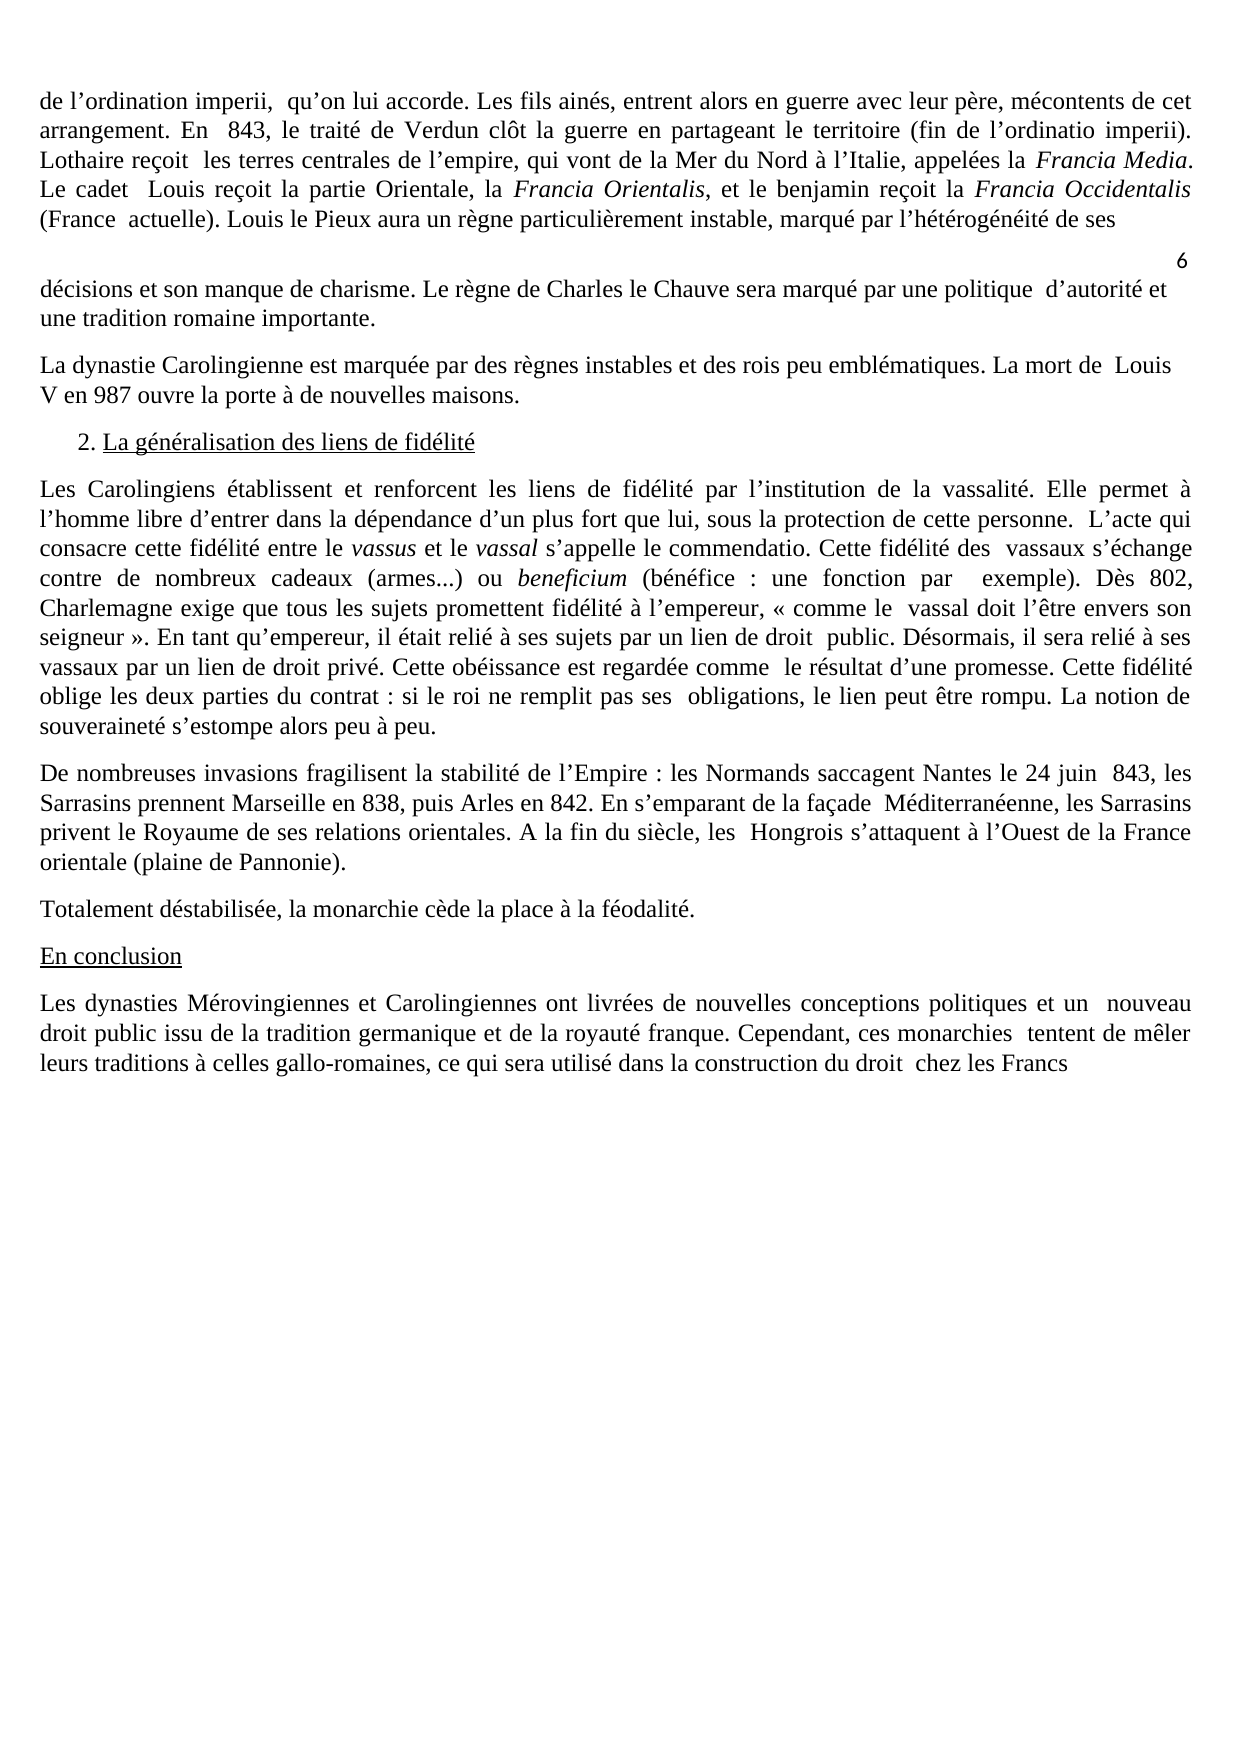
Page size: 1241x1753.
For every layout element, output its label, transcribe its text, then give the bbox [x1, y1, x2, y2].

text 6 [36, 246, 1188, 274]
text de l’ordination imperii, qu’on lui accorde. Les fils ainés, entrent alors en guerre avec leur père, mécontents de cet arrangement. En 843, le traité de Verdun clôt la guerre en partageant le territoire (fin de l’ordinatio imperii). Lothaire reçoit les terres centrales de l’empire, qui vont de la Mer du Nord à l’Italie, appelées la Francia Media. Le cadet Louis reçoit la partie Orientale, la Francia Orientalis, et le benjamin reçoit la Francia Occidentalis (France actuelle). Louis le Pieux aura un règne particulièrement instable, marqué par l’hétérogénéité de ses [39, 86, 1194, 233]
text 2. La généralisation des liens de fidélité [77, 427, 1193, 456]
text En conclusion [39, 941, 1193, 970]
text Les Carolingiens établissent et renforcent les liens de fidélité par l’institution de la vassalité. Elle permet à l’homme libre d’entrer dans la dépendance d’un plus fort que lui, sous la protection de cette personne. L’acte qui consacre cette fidélité entre le vassus et le vassal s’appelle le commendatio. Cette fidélité des vassaux s’échange contre de nombreux cadeaux (armes...) ou beneficium (bénéfice : une fonction par exemple). Dès 802, Charlemagne exige que tous les sujets promettent fidélité à l’empereur, « comme le vassal doit l’être envers son seigneur ». En tant qu’empereur, il était relié à ses sujets par un lien de droit public. Désormais, il sera relié à ses vassaux par un lien de droit privé. Cette obéissance est regardée comme le résultat d’une promesse. Cette fidélité oblige les deux parties du contrat : si le roi ne remplit pas ses obligations, le lien peut être rompu. La notion de souveraineté s’estompe alors peu à peu. [39, 474, 1194, 740]
text décisions et son manque de charisme. Le règne de Charles le Chauve sera marqué par une politique d’autorité et une tradition romaine importante. [40, 274, 1193, 332]
text Totalement déstabilisée, la monarchie cède la place à la féodalité. [39, 894, 1193, 923]
text La dynastie Carolingienne est marquée par des règnes instables et des rois peu emblématiques. La mort de Louis V en 987 ouvre la porte à de nouvelles maisons. [39, 351, 1193, 409]
text Les dynasties Mérovingiennes et Carolingiennes ont livrées de nouvelles conceptions politiques et un nouveau droit public issu de la tradition germanique et de la royauté franque. Cependant, ces monarchies tentent de mêler leurs traditions à celles gallo-romaines, ce qui sera utilisé dans la construction du droit chez les Francs [39, 988, 1193, 1076]
text De nombreuses invasions fragilisent la stabilité de l’Empire : les Normands saccagent Nantes le 24 juin 843, les Sarrasins prennent Marseille en 838, puis Arles en 842. En s’emparant de la façade Méditerranéenne, les Sarrasins privent le Royaume de ses relations orientales. A la fin du siècle, les Hongrois s’attaquent à l’Ouest de la France orientale (plaine de Pannonie). [39, 758, 1193, 876]
